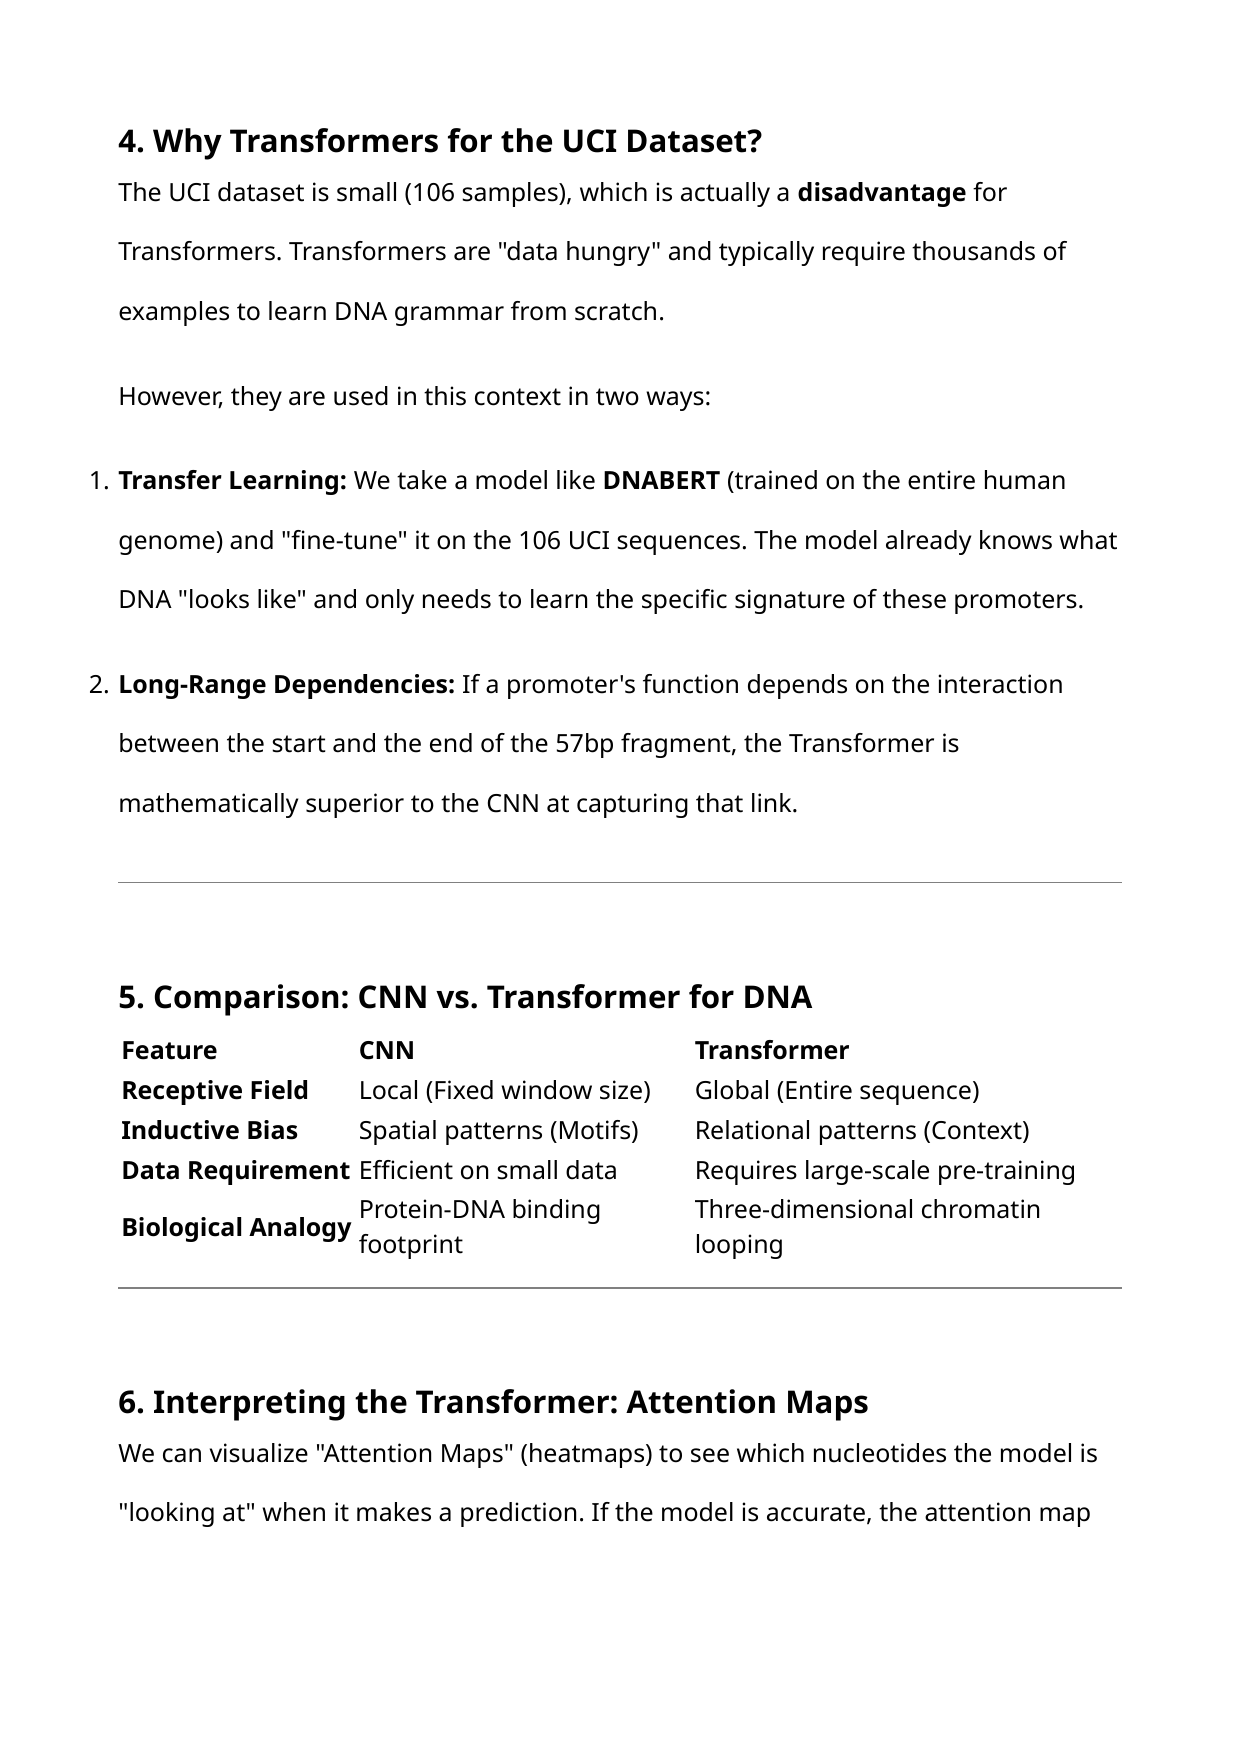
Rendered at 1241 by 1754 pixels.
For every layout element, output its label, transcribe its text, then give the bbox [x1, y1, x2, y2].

table_header Feature [118, 1030, 356, 1069]
table_cell Efficient on small data [356, 1149, 692, 1189]
table_header CNN [356, 1030, 692, 1069]
list Transfer Learning: We take a model like DNABERT (trained on the entire human genome) and "fine-tune" it on the 106 UCI sequences. The model already knows what DNA "looks like" and only needs to learn the specific signature of these promoters. [118, 463, 1122, 616]
table_cell Local (Fixed window size) [356, 1070, 692, 1109]
table_cell Biological Analogy [118, 1189, 356, 1263]
table_cell Spatial patterns (Motifs) [356, 1110, 692, 1149]
list Long-Range Dependencies: If a promoter's function depends on the interaction between the start and the end of the 57bp fragment, the Transformer is mathematically superior to the CNN at capturing that link. [118, 666, 1122, 820]
table_cell Inductive Bias [118, 1110, 356, 1149]
text However, they are used in this context in two ways: [118, 378, 1122, 412]
table_cell Protein-DNA binding footprint [356, 1189, 692, 1263]
subtitle 4. Why Transformers for the UCI Dataset? [118, 118, 1122, 162]
table_cell Receptive Field [118, 1070, 356, 1109]
table_cell Data Requirement [118, 1149, 356, 1189]
table_header Transformer [692, 1030, 1118, 1069]
table_cell Requires large-scale pre-training [692, 1149, 1118, 1189]
table_cell Three-dimensional chromatin looping [692, 1189, 1118, 1263]
subtitle 6. Interpreting the Transformer: Attention Maps [118, 1379, 1122, 1423]
table_cell Global (Entire sequence) [692, 1070, 1118, 1109]
text We can visualize "Attention Maps" (heatmaps) to see which nucleotides the model is "looking at" when it makes a prediction. If the model is accurate, the attention map [118, 1435, 1122, 1529]
text The UCI dataset is small (106 samples), which is actually a disadvantage for Transformers. Transformers are "data hungry" and typically require thousands of examples to learn DNA grammar from scratch. [118, 174, 1122, 328]
subtitle 5. Comparison: CNN vs. Transformer for DNA [118, 973, 1122, 1017]
table_cell Relational patterns (Context) [692, 1110, 1118, 1149]
